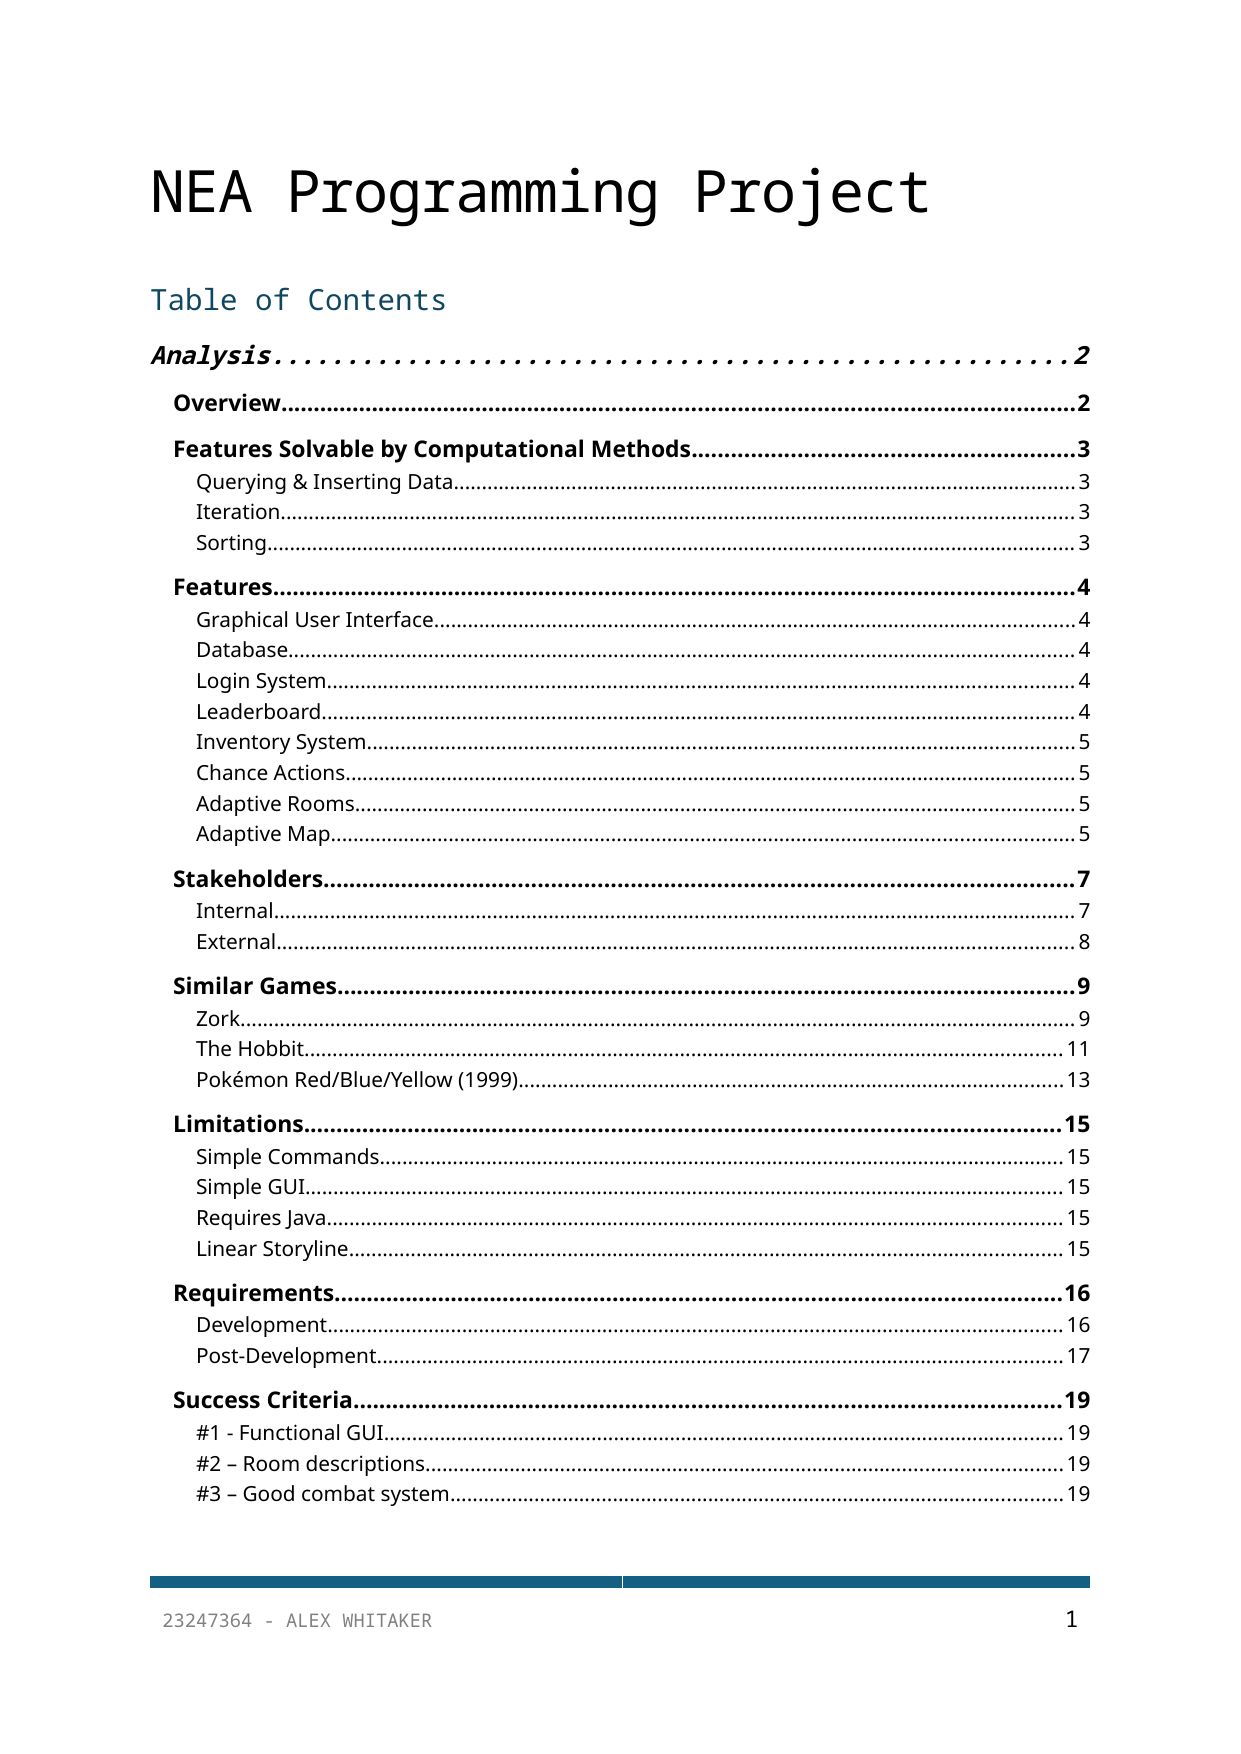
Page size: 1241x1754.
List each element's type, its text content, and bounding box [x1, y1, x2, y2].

text Similar Games 9 [173, 970, 1090, 1001]
text Leaderboard 4 [196, 697, 1090, 725]
text Limitations 15 [173, 1108, 1090, 1139]
text Iteration 3 [196, 497, 1090, 526]
text Requires Java 15 [196, 1203, 1090, 1232]
text Pokémon Red/Blue/Yellow (1999) 13 [196, 1065, 1090, 1093]
text #3 – Good combat system 19 [196, 1479, 1090, 1508]
text The Hobbit 11 [196, 1034, 1090, 1063]
text Requirements 16 [173, 1277, 1090, 1308]
text Features 4 [173, 571, 1090, 602]
text #2 – Room descriptions 19 [196, 1449, 1090, 1477]
text Graphical User Interface 4 [196, 605, 1090, 633]
text #1 - Functional GUI 19 [196, 1418, 1090, 1447]
text Success Criteria 19 [173, 1384, 1090, 1416]
text Internal 7 [196, 896, 1090, 925]
text Post-Development 17 [196, 1341, 1090, 1370]
text Database 4 [196, 636, 1090, 664]
text Querying & Inserting Data 3 [196, 467, 1090, 495]
text Sorting 3 [196, 528, 1090, 557]
title NEA Programming Project [150, 150, 1090, 229]
text Adaptive Rooms 5 [196, 789, 1090, 817]
text Development 16 [196, 1311, 1090, 1339]
text Zork 9 [196, 1004, 1090, 1032]
text Overview 2 [173, 387, 1090, 418]
text Chance Actions 5 [196, 758, 1090, 787]
text External 8 [196, 927, 1090, 955]
text Simple Commands 15 [196, 1142, 1090, 1170]
text Inventory System 5 [196, 727, 1090, 756]
text Simple GUI 15 [196, 1172, 1090, 1201]
text Adaptive Map 5 [196, 819, 1090, 848]
text Login System 4 [196, 666, 1090, 695]
text Analysis 2 [150, 338, 1090, 372]
text Linear Storyline 15 [196, 1234, 1090, 1262]
text Features Solvable by Computational Methods 3 [173, 433, 1090, 464]
subtitle Table of Contents [150, 279, 1090, 319]
text Stakeholders 7 [173, 862, 1090, 894]
